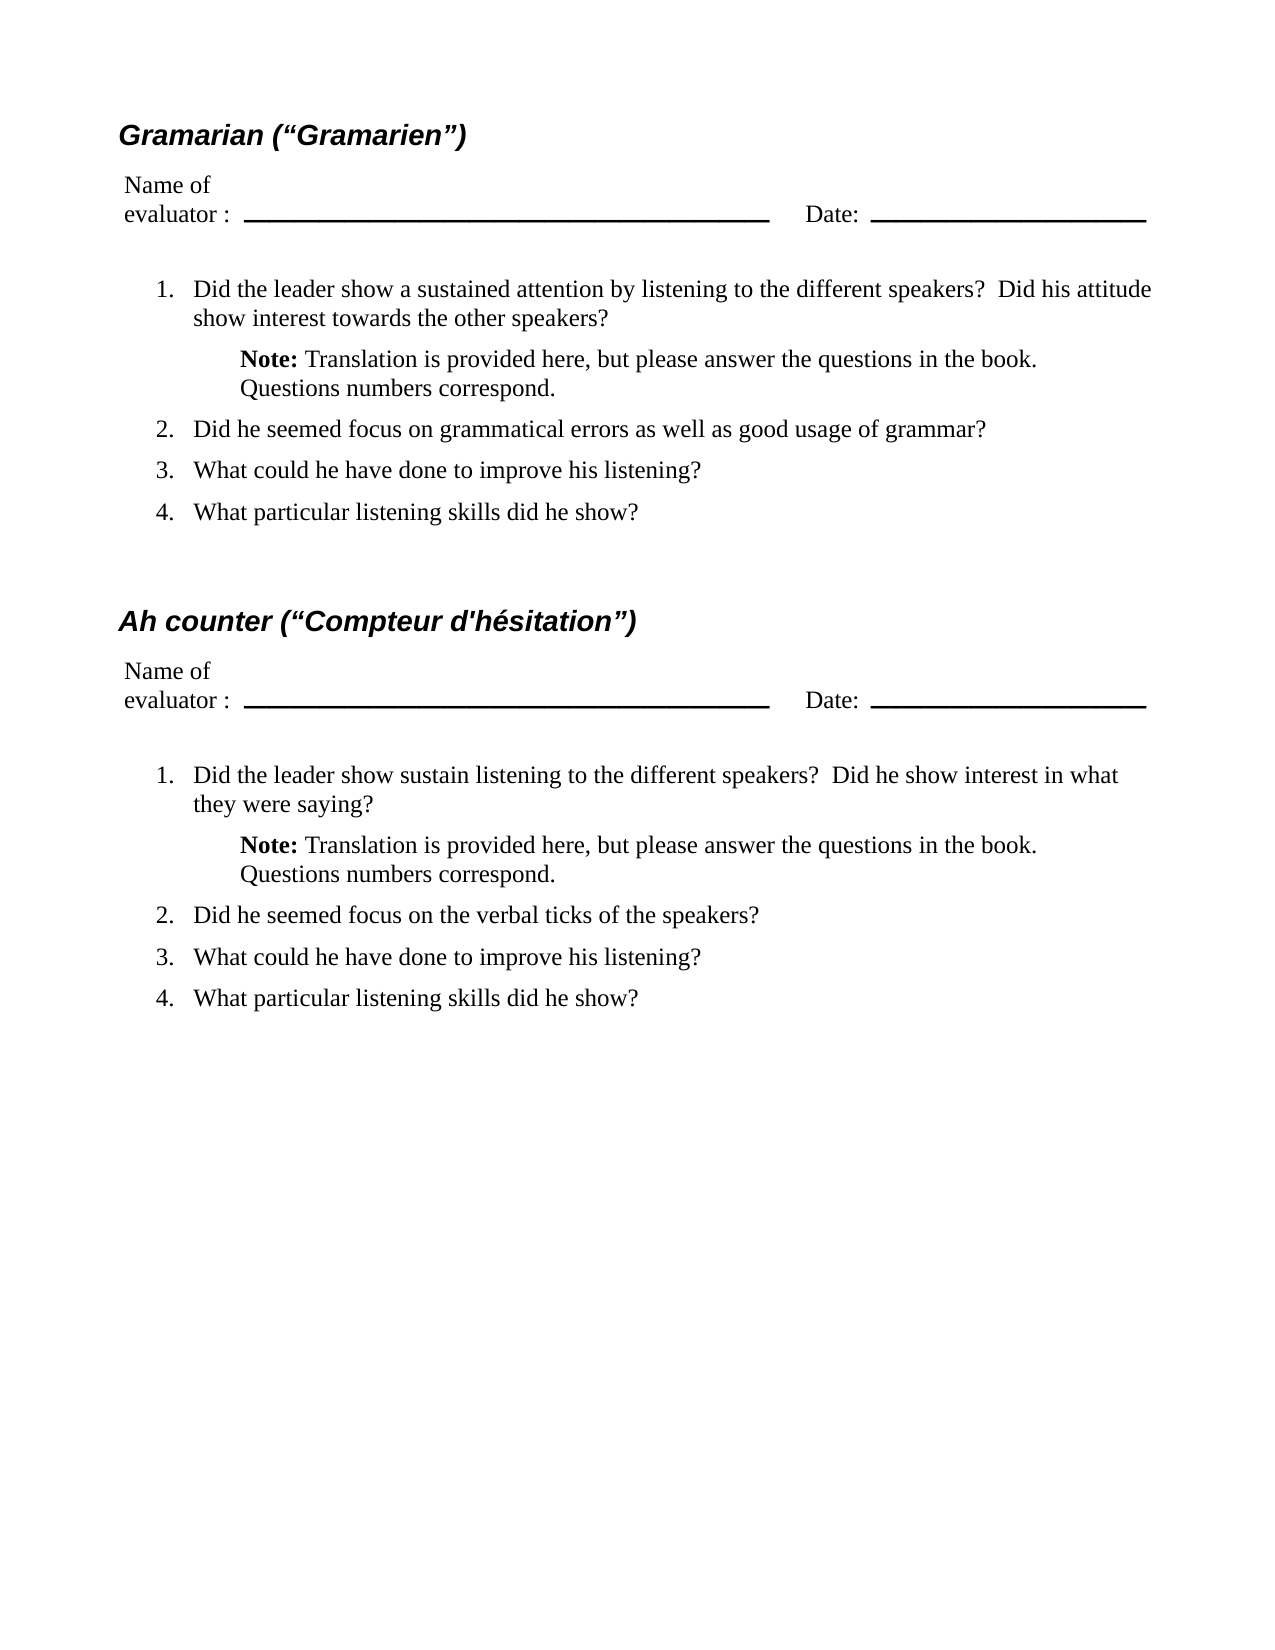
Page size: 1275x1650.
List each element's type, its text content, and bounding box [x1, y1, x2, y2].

list What particular listening skills did he show? [156, 983, 1157, 1012]
list What could he have done to improve his listening? [156, 456, 1157, 484]
table_header ___________ [865, 164, 1157, 233]
table_header ___________ [865, 650, 1157, 719]
table_header _____________________ [239, 650, 795, 719]
text Note: Translation is provided here, but please answer the questions in the book. Questions numbers correspond. [240, 344, 1038, 402]
list What particular listening skills did he show? [156, 497, 1157, 526]
list Did he seemed focus on grammatical errors as well as good usage of grammar? [156, 414, 1157, 443]
subtitle Ah counter (“Compteur d'hésitation”) [118, 604, 1157, 638]
table_header Date: [795, 650, 865, 719]
table_header _____________________ [239, 164, 795, 233]
text Note: Translation is provided here, but please answer the questions in the book. Questions numbers correspond. [240, 831, 1038, 888]
table_header Name of evaluator : [118, 650, 238, 719]
table_header Date: [795, 164, 865, 233]
list Did he seemed focus on the verbal ticks of the speakers? [156, 901, 1157, 929]
table_header Name of evaluator : [118, 164, 238, 233]
subtitle Gramarian (“Gramarien”) [118, 118, 1157, 152]
list Did the leader show a sustained attention by listening to the different speakers? Did his attitude show interest towards the other speakers? [156, 274, 1157, 332]
list Did the leader show sustain listening to the different speakers? Did he show interest in what they were saying? [156, 761, 1157, 818]
list What could he have done to improve his listening? [156, 942, 1157, 971]
